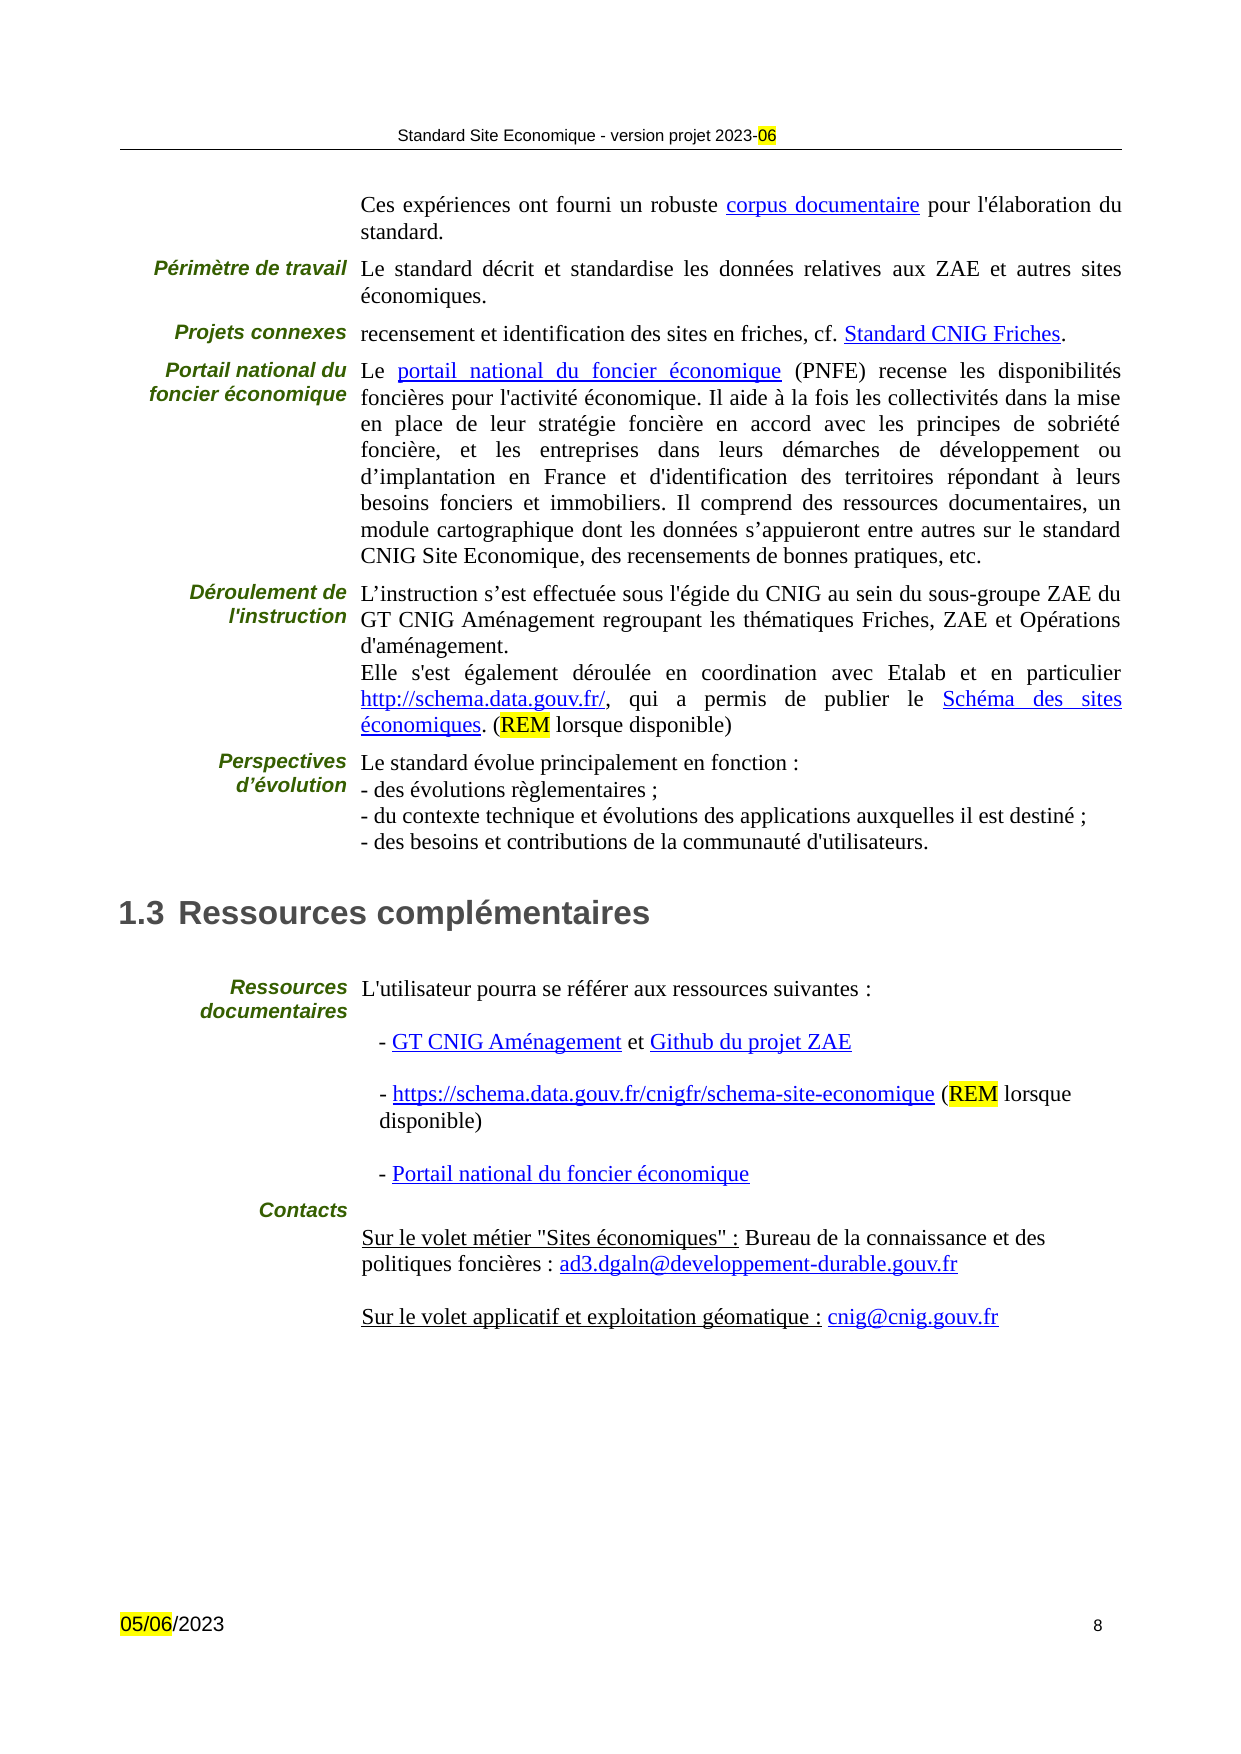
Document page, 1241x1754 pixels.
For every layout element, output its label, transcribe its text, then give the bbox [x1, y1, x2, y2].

subtitle Ressources complémentaires [118, 893, 1122, 931]
table_cell L’instruction s’est effectuée sous l'égide du CNIG au sein du sous-groupe ZAE du GT CNIG Aménagement regroupant les thématiques Friches, ZAE et Opérations d'aménagement. Elle s'est également déroulée en coordination avec Etalab et en particulier http://schema.data.gouv.fr/, qui a permis de publier le Schéma des sites économiques. (REM lorsque disponible) [354, 574, 1122, 744]
table_cell Ces expériences ont fourni un robuste corpus documentaire pour l'élaboration du standard. [354, 180, 1122, 250]
table_cell Périmètre de travail [118, 250, 354, 314]
table_cell Perspectives d’évolution [118, 744, 354, 861]
table_cell Le standard décrit et standardise les données relatives aux ZAE et autres sites économiques. [354, 250, 1122, 314]
table_cell Déroulement de l'instruction [118, 574, 354, 744]
table_cell Sur le volet métier "Sites économiques" : Bureau de la connaissance et des politiques foncières : ad3.dgaln@developpement-durable.gouv.fr Sur le volet applicatif et exploitation géomatique : cnig@cnig.gouv.fr [355, 1192, 1122, 1361]
table_header Ressources documentaires [118, 969, 355, 1192]
table_cell [118, 180, 354, 250]
table_cell recensement et identification des sites en friches, cf. Standard CNIG Friches. [354, 314, 1122, 352]
table_cell Projets connexes [118, 314, 354, 352]
table_cell Portail national du foncier économique [118, 352, 354, 574]
table_cell Contacts [118, 1192, 355, 1361]
table_header L'utilisateur pourra se référer aux ressources suivantes : - GT CNIG Aménagement et Github du projet ZAE - https://schema.data.gouv.fr/cnigfr/schema-site-economique (REM lorsque disponible) - Portail national du foncier économique [355, 969, 1122, 1192]
table_cell Le portail national du foncier économique (PNFE) recense les disponibilités foncières pour l'activité économique. Il aide à la fois les collectivités dans la mise en place de leur stratégie foncière en accord avec les principes de sobriété foncière, et les entreprises dans leurs démarches de développement ou d’implantation en France et d'identification des territoires répondant à leurs besoins fonciers et immobiliers. Il comprend des ressources documentaires, un module cartographique dont les données s’appuieront entre autres sur le standard CNIG Site Economique, des recensements de bonnes pratiques, etc. [354, 352, 1122, 574]
table_cell Le standard évolue principalement en fonction : - des évolutions règlementaires ; - du contexte technique et évolutions des applications auxquelles il est destiné ; - des besoins et contributions de la communauté d'utilisateurs. [354, 744, 1122, 861]
